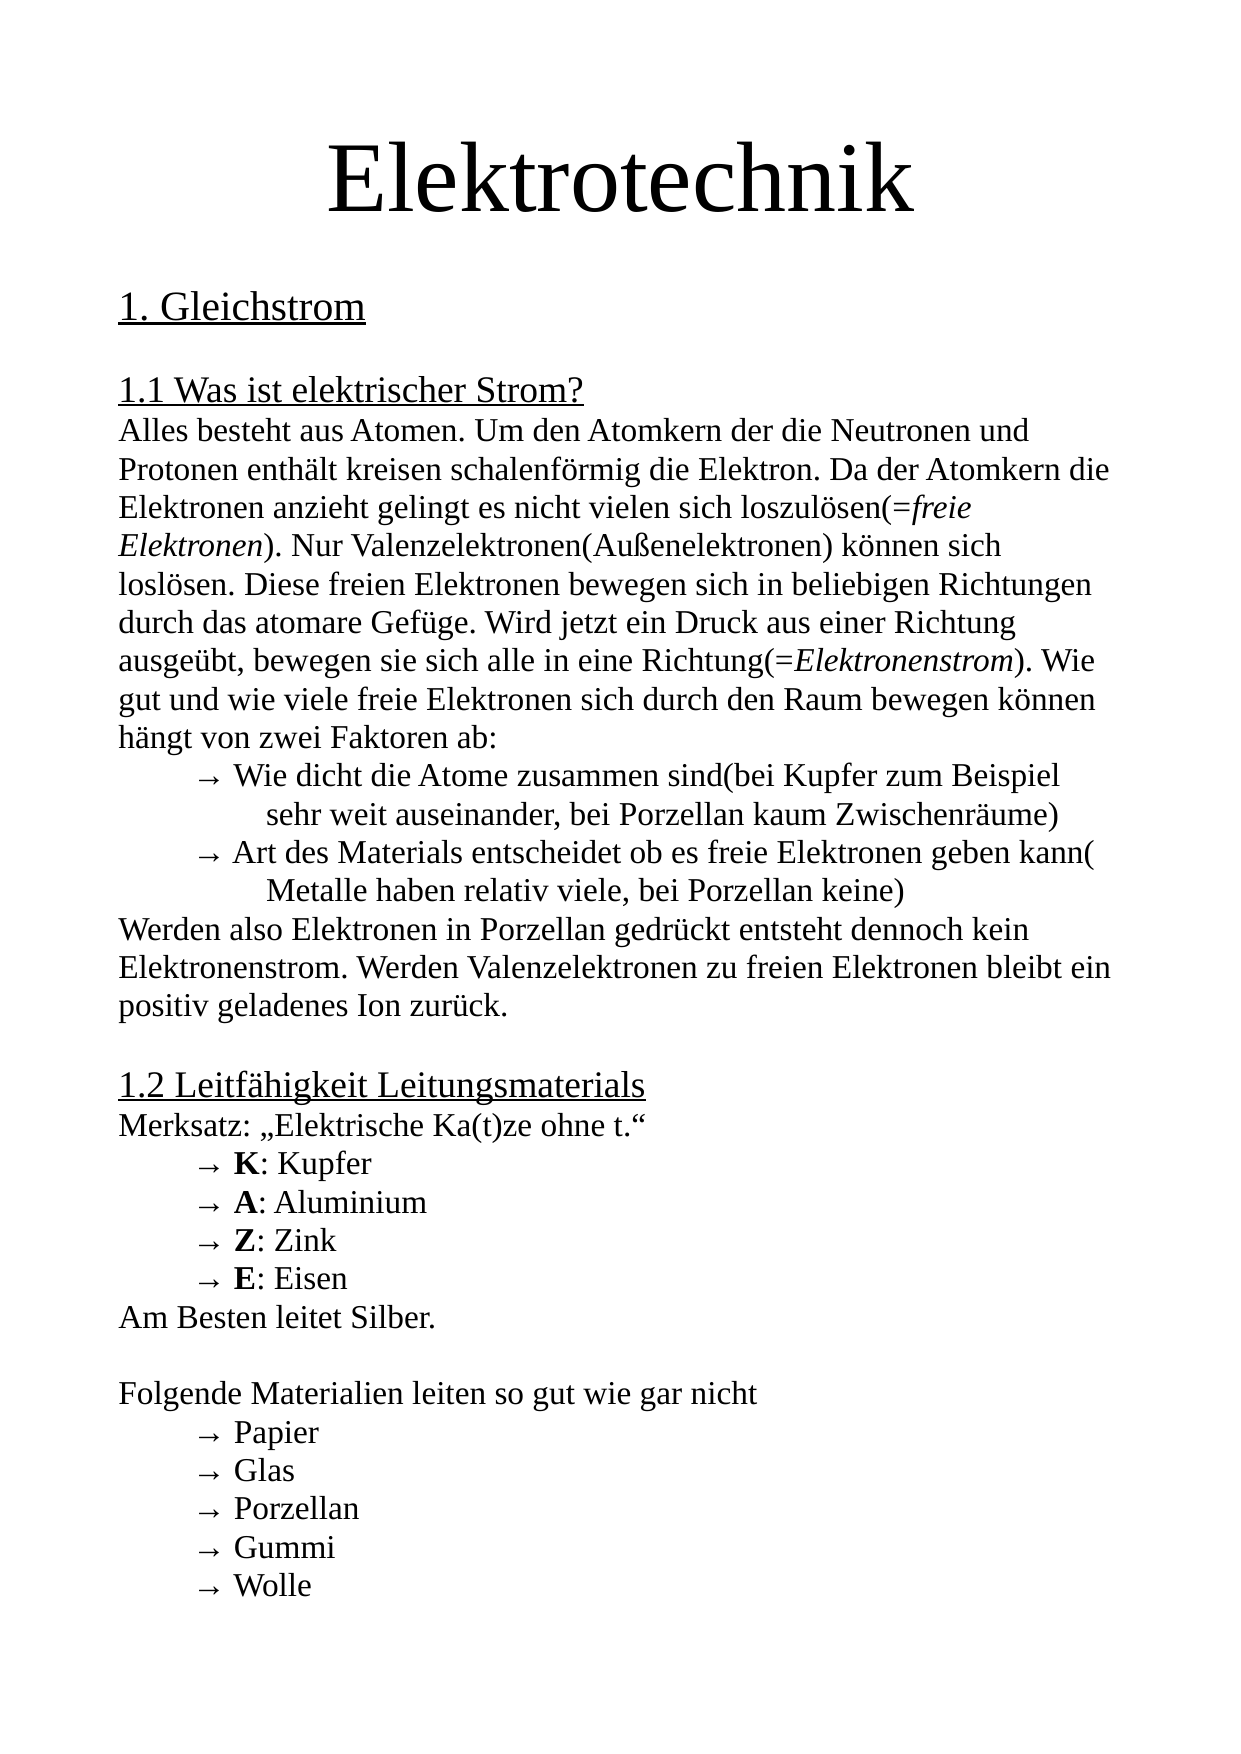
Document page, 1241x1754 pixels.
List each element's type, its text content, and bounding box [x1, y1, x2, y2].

text → E: Eisen [118, 1258, 1122, 1297]
text → Wolle [118, 1565, 1122, 1603]
text Am Besten leitet Silber. [118, 1297, 1122, 1335]
text 1.2 Leitfähigkeit Leitungsmaterials [118, 1062, 1122, 1105]
text → Art des Materials entscheidet ob es freie Elektronen geben kann( [118, 832, 1122, 870]
text Folgende Materialien leiten so gut wie gar nicht [118, 1373, 1122, 1412]
text Merksatz: „Elektrische Ka(t)ze ohne t.“ [118, 1105, 1122, 1143]
text → K: Kupfer [118, 1143, 1122, 1182]
text Alles besteht aus Atomen. Um den Atomkern der die Neutronen und Protonen enthält kreisen schalenförmig die Elektron. Da der Atomkern die Elektronen anzieht gelingt es nicht vielen sich loszulösen(=freie Elektronen). Nur Valenzelektronen(Außenelektronen) können sich loslösen. Diese freien Elektronen bewegen sich in beliebigen Richtungen durch das atomare Gefüge. Wird jetzt ein Druck aus einer Richtung ausgeübt, bewegen sie sich alle in eine Richtung(=Elektronenstrom). Wie gut und wie viele freie Elektronen sich durch den Raum bewegen können hängt von zwei Faktoren ab: [118, 410, 1122, 755]
text sehr weit auseinander, bei Porzellan kaum Zwischenräume) [118, 794, 1122, 832]
text → Porzellan [118, 1488, 1122, 1527]
text 1.1 Was ist elektrischer Strom? [118, 367, 1122, 410]
text Elektrotechnik [118, 118, 1122, 233]
text → Glas [118, 1450, 1122, 1488]
text 1. Gleichstrom [118, 281, 1122, 329]
text → Gummi [118, 1527, 1122, 1565]
text → A: Aluminium [118, 1182, 1122, 1220]
text → Z: Zink [118, 1220, 1122, 1258]
text Metalle haben relativ viele, bei Porzellan keine) [118, 870, 1122, 909]
text → Wie dicht die Atome zusammen sind(bei Kupfer zum Beispiel [118, 755, 1122, 794]
text Werden also Elektronen in Porzellan gedrückt entsteht dennoch kein Elektronenstrom. Werden Valenzelektronen zu freien Elektronen bleibt ein positiv geladenes Ion zurück. [118, 909, 1122, 1024]
text → Papier [118, 1412, 1122, 1450]
